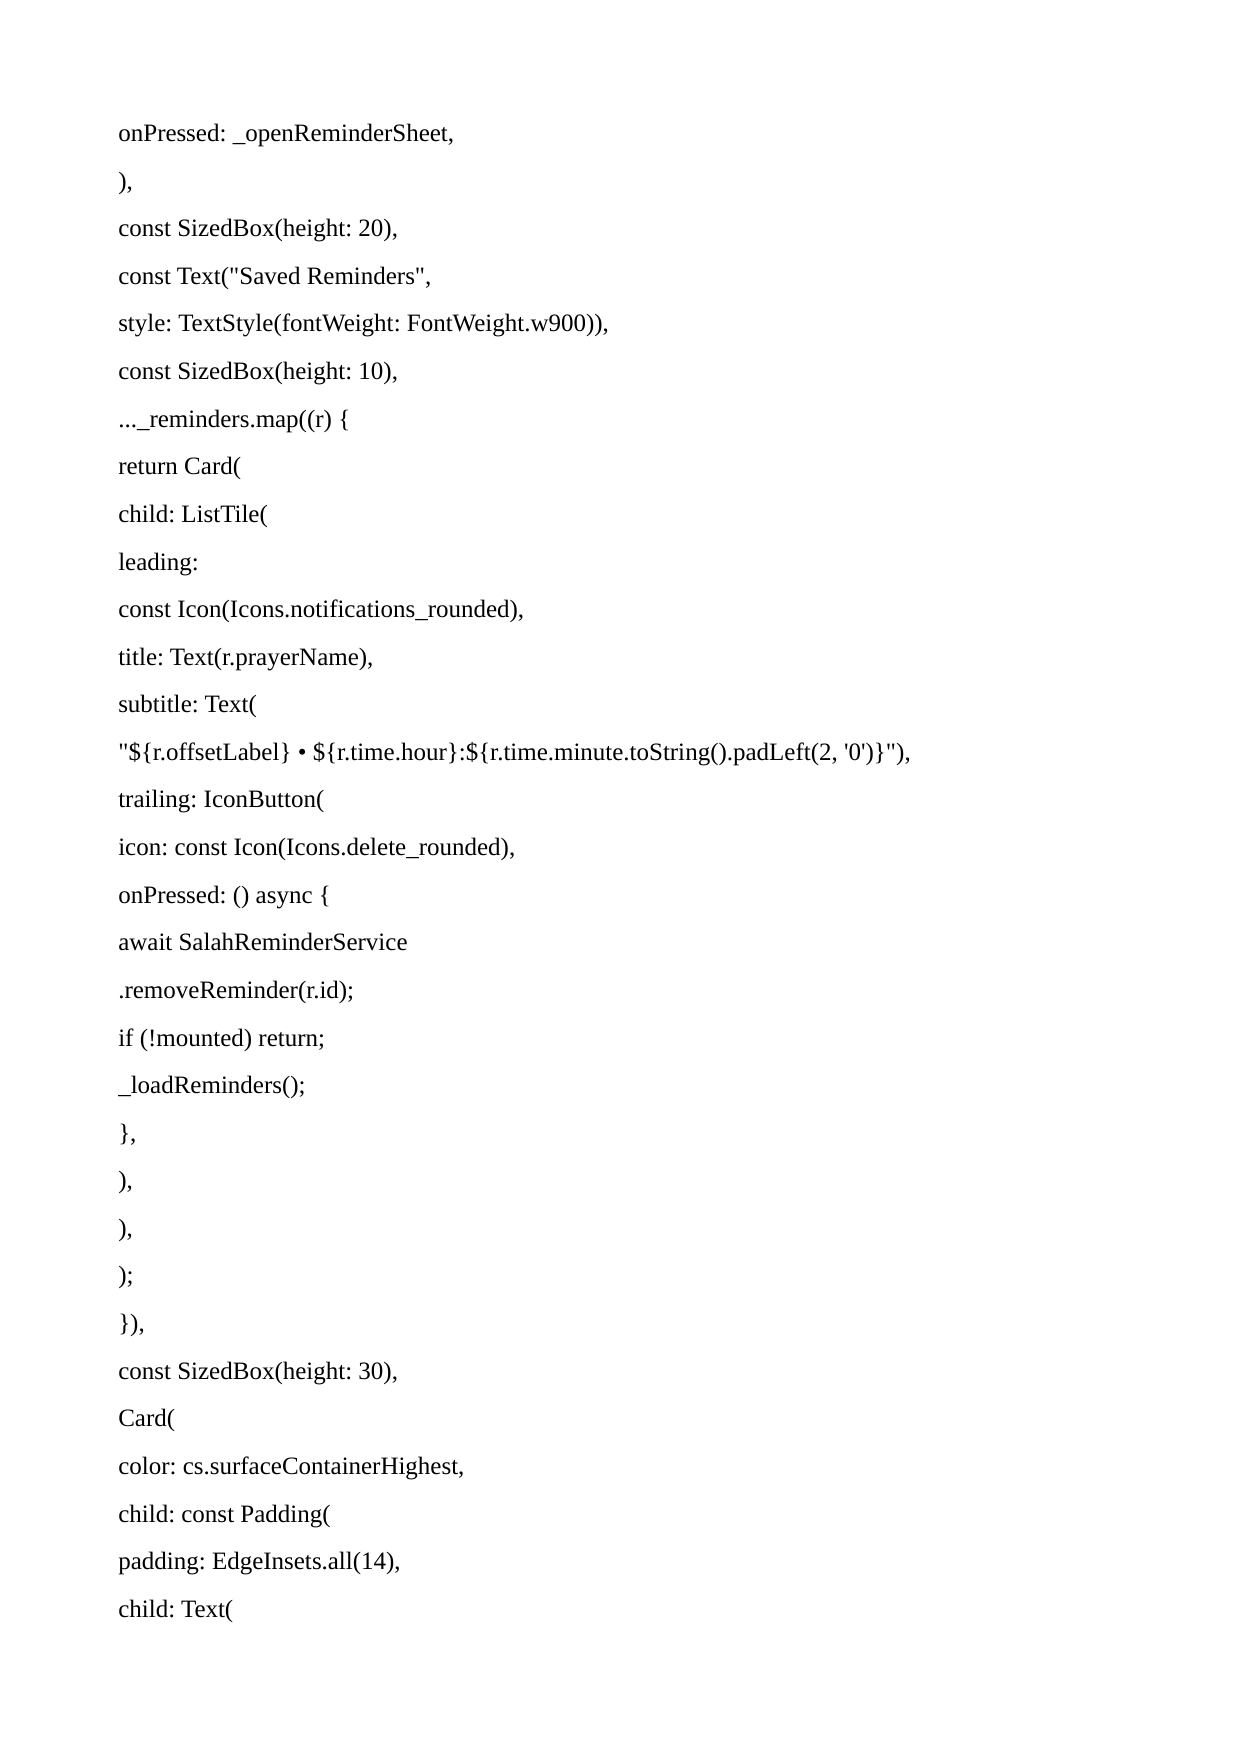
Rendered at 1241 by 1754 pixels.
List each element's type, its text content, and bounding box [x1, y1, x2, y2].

text ..._reminders.map((r) { [118, 404, 1122, 432]
text icon: const Icon(Icons.delete_rounded), [118, 832, 1122, 861]
text return Card( [118, 451, 1122, 480]
text Card( [118, 1403, 1122, 1432]
text color: cs.surfaceContainerHighest, [118, 1451, 1122, 1480]
text ), [118, 166, 1122, 194]
text }), [118, 1308, 1122, 1337]
text child: Text( [118, 1594, 1122, 1623]
text _loadReminders(); [118, 1070, 1122, 1099]
text padding: EdgeInsets.all(14), [118, 1546, 1122, 1575]
text ), [118, 1165, 1122, 1194]
text const SizedBox(height: 20), [118, 213, 1122, 242]
text const Icon(Icons.notifications_rounded), [118, 594, 1122, 623]
text onPressed: _openReminderSheet, [118, 118, 1122, 147]
text const SizedBox(height: 10), [118, 356, 1122, 385]
text .removeReminder(r.id); [118, 975, 1122, 1004]
text onPressed: () async { [118, 880, 1122, 908]
text style: TextStyle(fontWeight: FontWeight.w900)), [118, 308, 1122, 337]
text const SizedBox(height: 30), [118, 1356, 1122, 1384]
text await SalahReminderService [118, 927, 1122, 956]
text title: Text(r.prayerName), [118, 642, 1122, 671]
text if (!mounted) return; [118, 1023, 1122, 1051]
text trailing: IconButton( [118, 784, 1122, 813]
text ); [118, 1261, 1122, 1289]
text leading: [118, 547, 1122, 575]
text child: const Padding( [118, 1499, 1122, 1527]
text const Text("Saved Reminders", [118, 261, 1122, 290]
text subtitle: Text( [118, 689, 1122, 718]
text }, [118, 1118, 1122, 1147]
text ), [118, 1213, 1122, 1242]
text child: ListTile( [118, 499, 1122, 528]
text "${r.offsetLabel} • ${r.time.hour}:${r.time.minute.toString().padLeft(2, '0')}"), [118, 737, 1122, 766]
